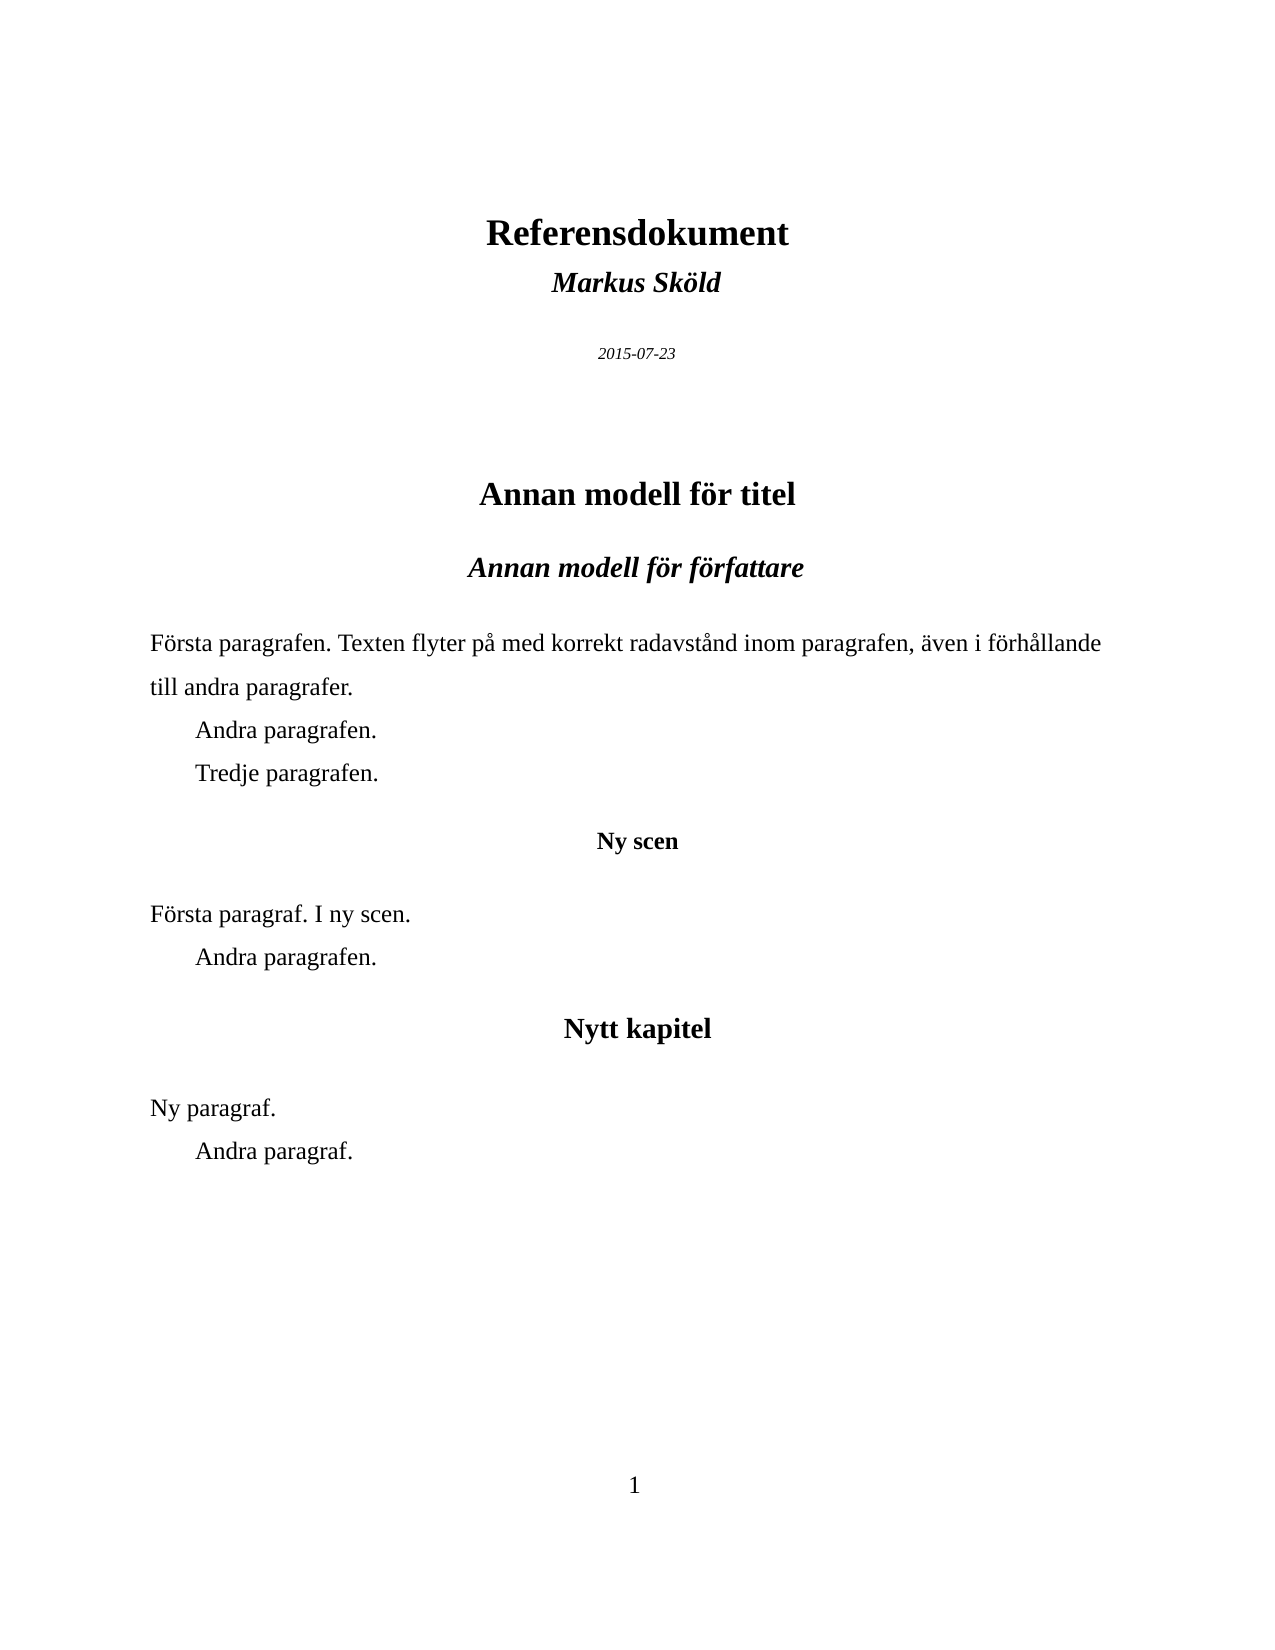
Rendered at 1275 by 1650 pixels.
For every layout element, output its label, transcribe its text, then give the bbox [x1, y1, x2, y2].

text Andra paragraf. [150, 1136, 1125, 1164]
subtitle Annan modell för titel [150, 474, 1125, 512]
text Första paragraf. I ny scen. [150, 899, 1125, 928]
text Tredje paragrafen. [150, 758, 1125, 787]
text 2015-07-23 [150, 344, 1125, 363]
text Andra paragrafen. [150, 942, 1125, 971]
text Ny paragraf. [150, 1093, 1125, 1121]
text Första paragrafen. Texten flyter på med korrekt radavstånd inom paragrafen, även i förhållande till andra paragrafer. [150, 628, 1125, 700]
subtitle Nytt kapitel [150, 1011, 1125, 1045]
title Referensdokument [150, 210, 1125, 253]
text Andra paragrafen. [150, 715, 1125, 743]
subtitle Ny scen [150, 827, 1125, 855]
subtitle Annan modell för författare [150, 550, 1125, 583]
text Markus Sköld [150, 265, 1125, 299]
